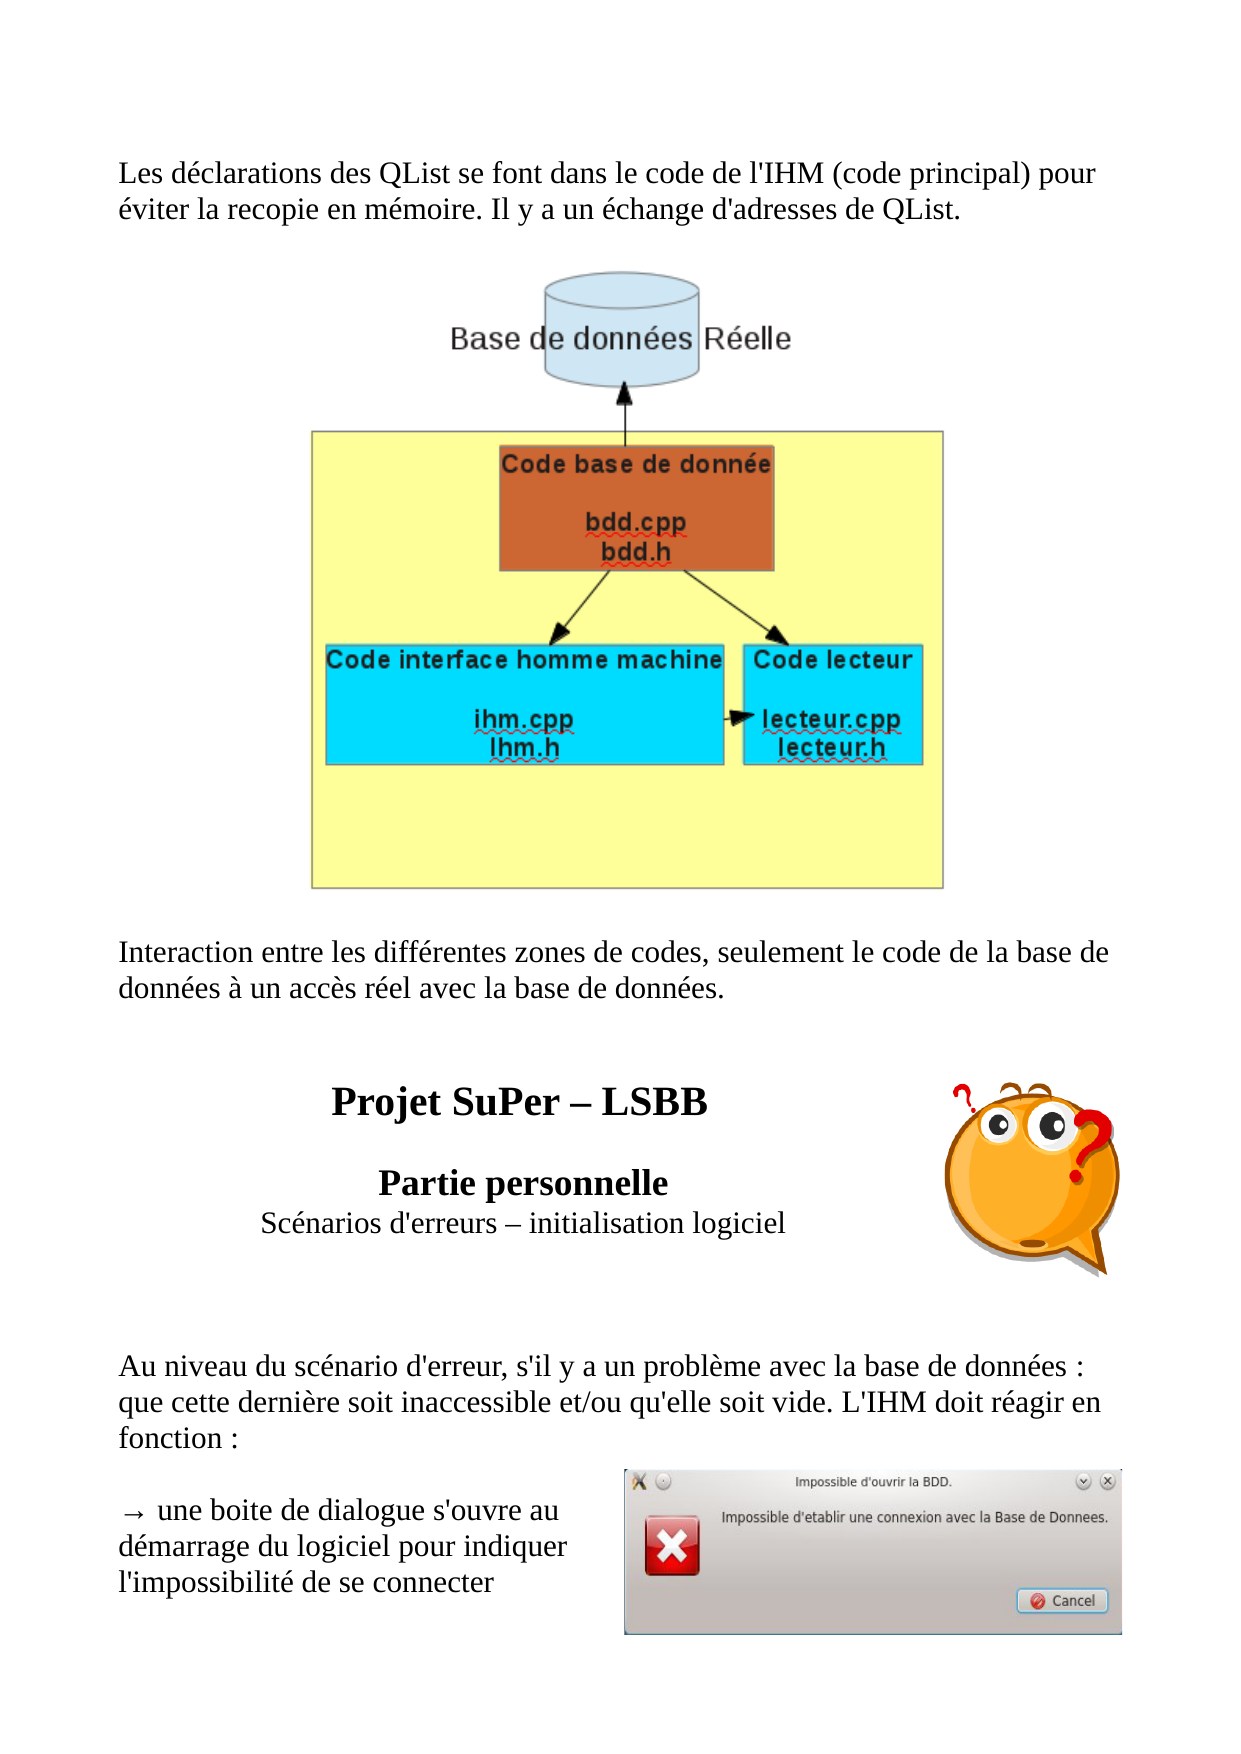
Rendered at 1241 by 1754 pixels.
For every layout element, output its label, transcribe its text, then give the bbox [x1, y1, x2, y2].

picture [928, 1080, 1125, 1278]
text Interaction entre les différentes zones de codes, seulement le code de la base de données à un accès réel avec la base de données. [118, 933, 1122, 1005]
text Les déclarations des QList se font dans le code de l'IHM (code principal) pour éviter la recopie en mémoire. Il y a un échange d'adresses de QList. [118, 154, 1122, 226]
text Projet SuPer – LSBB [118, 1077, 1122, 1125]
picture [275, 262, 966, 908]
text Au niveau du scénario d'erreur, s'il y a un problème avec la base de données : que cette dernière soit inaccessible et/ou qu'elle soit vide. L'IHM doit réagir en fonction : [118, 1348, 1122, 1455]
text → une boite de dialogue s'ouvre au démarrage du logiciel pour indiquer l'impossibilité de se connecter [118, 1491, 624, 1599]
picture [624, 1469, 1123, 1635]
text Partie personnelle [118, 1161, 928, 1204]
text Scénarios d'erreurs – initialisation logiciel [118, 1204, 928, 1240]
